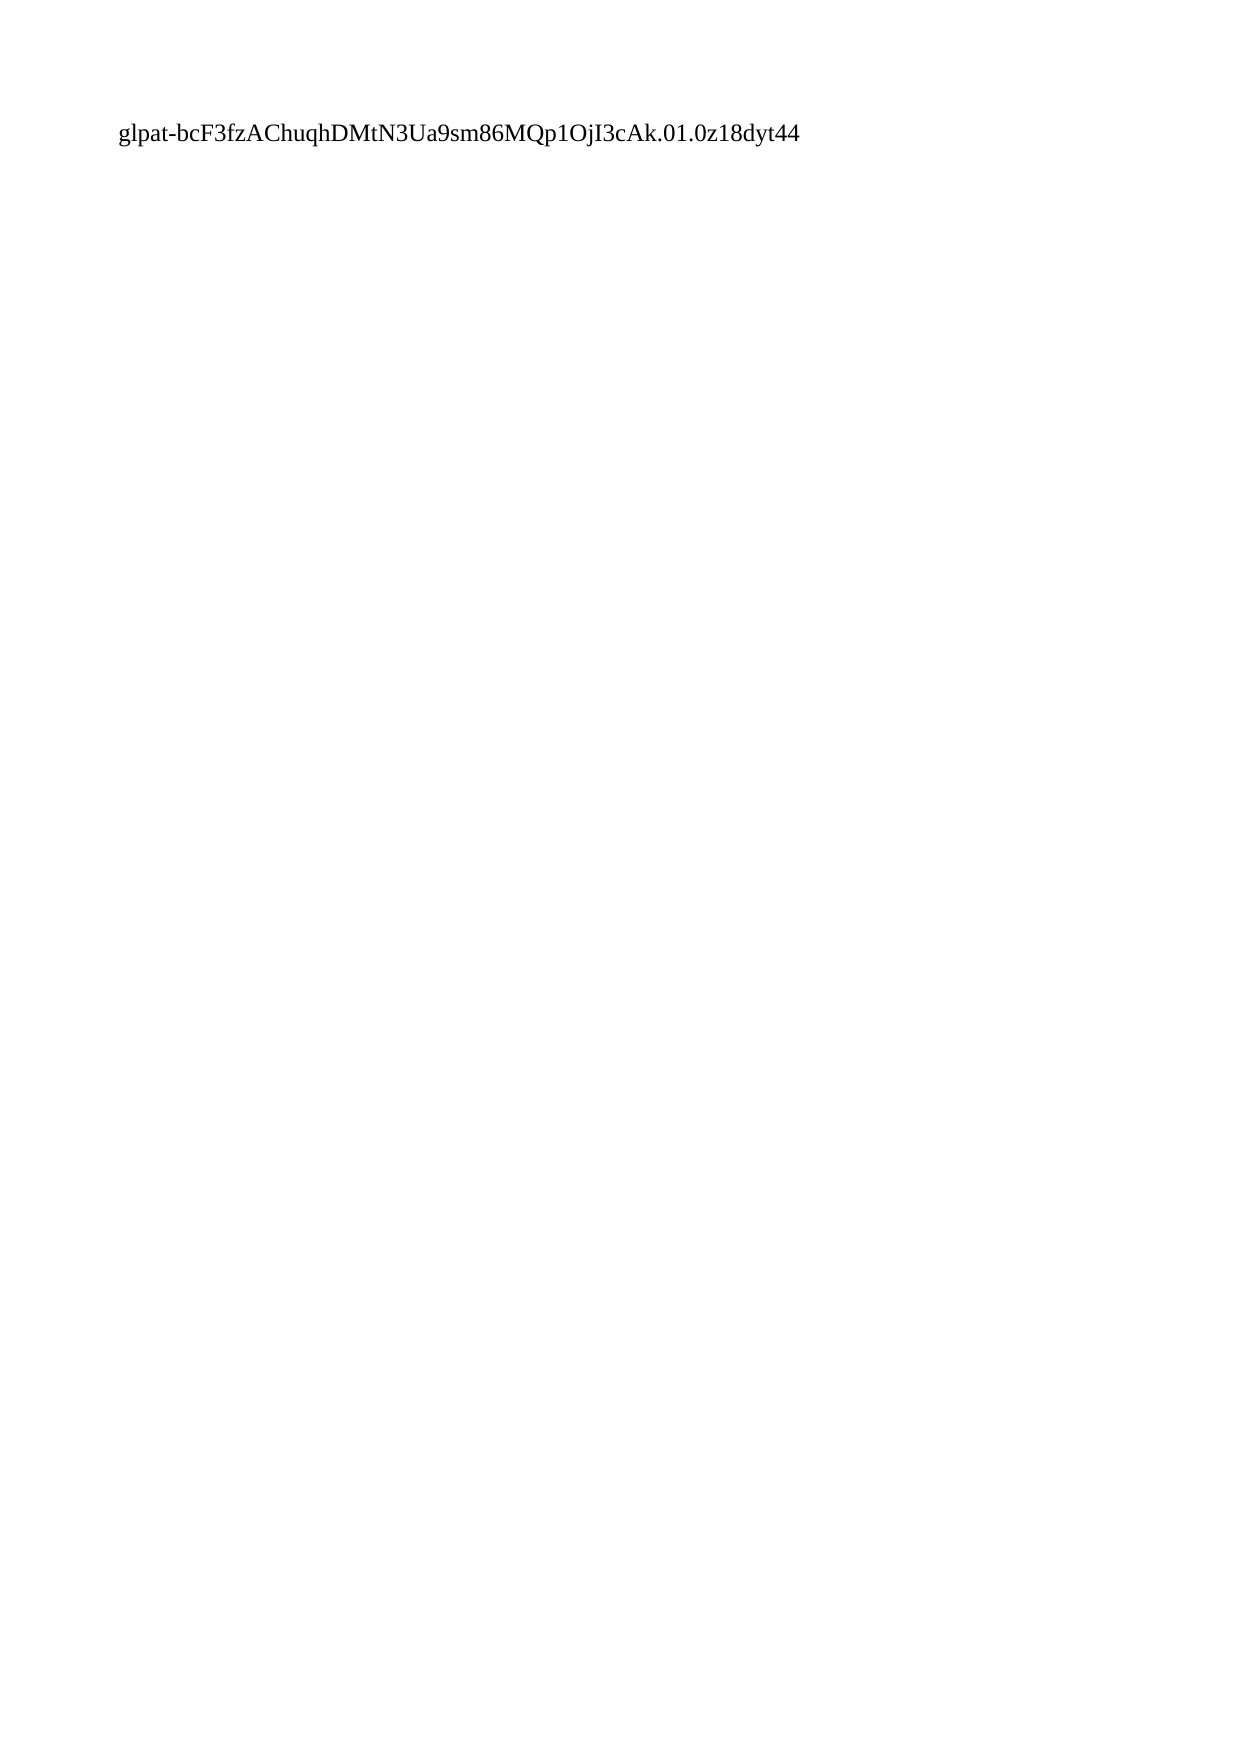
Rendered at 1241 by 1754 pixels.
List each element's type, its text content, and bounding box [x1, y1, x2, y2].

text glpat-bcF3fzAChuqhDMtN3Ua9sm86MQp1OjI3cAk.01.0z18dyt44 [118, 118, 1122, 147]
